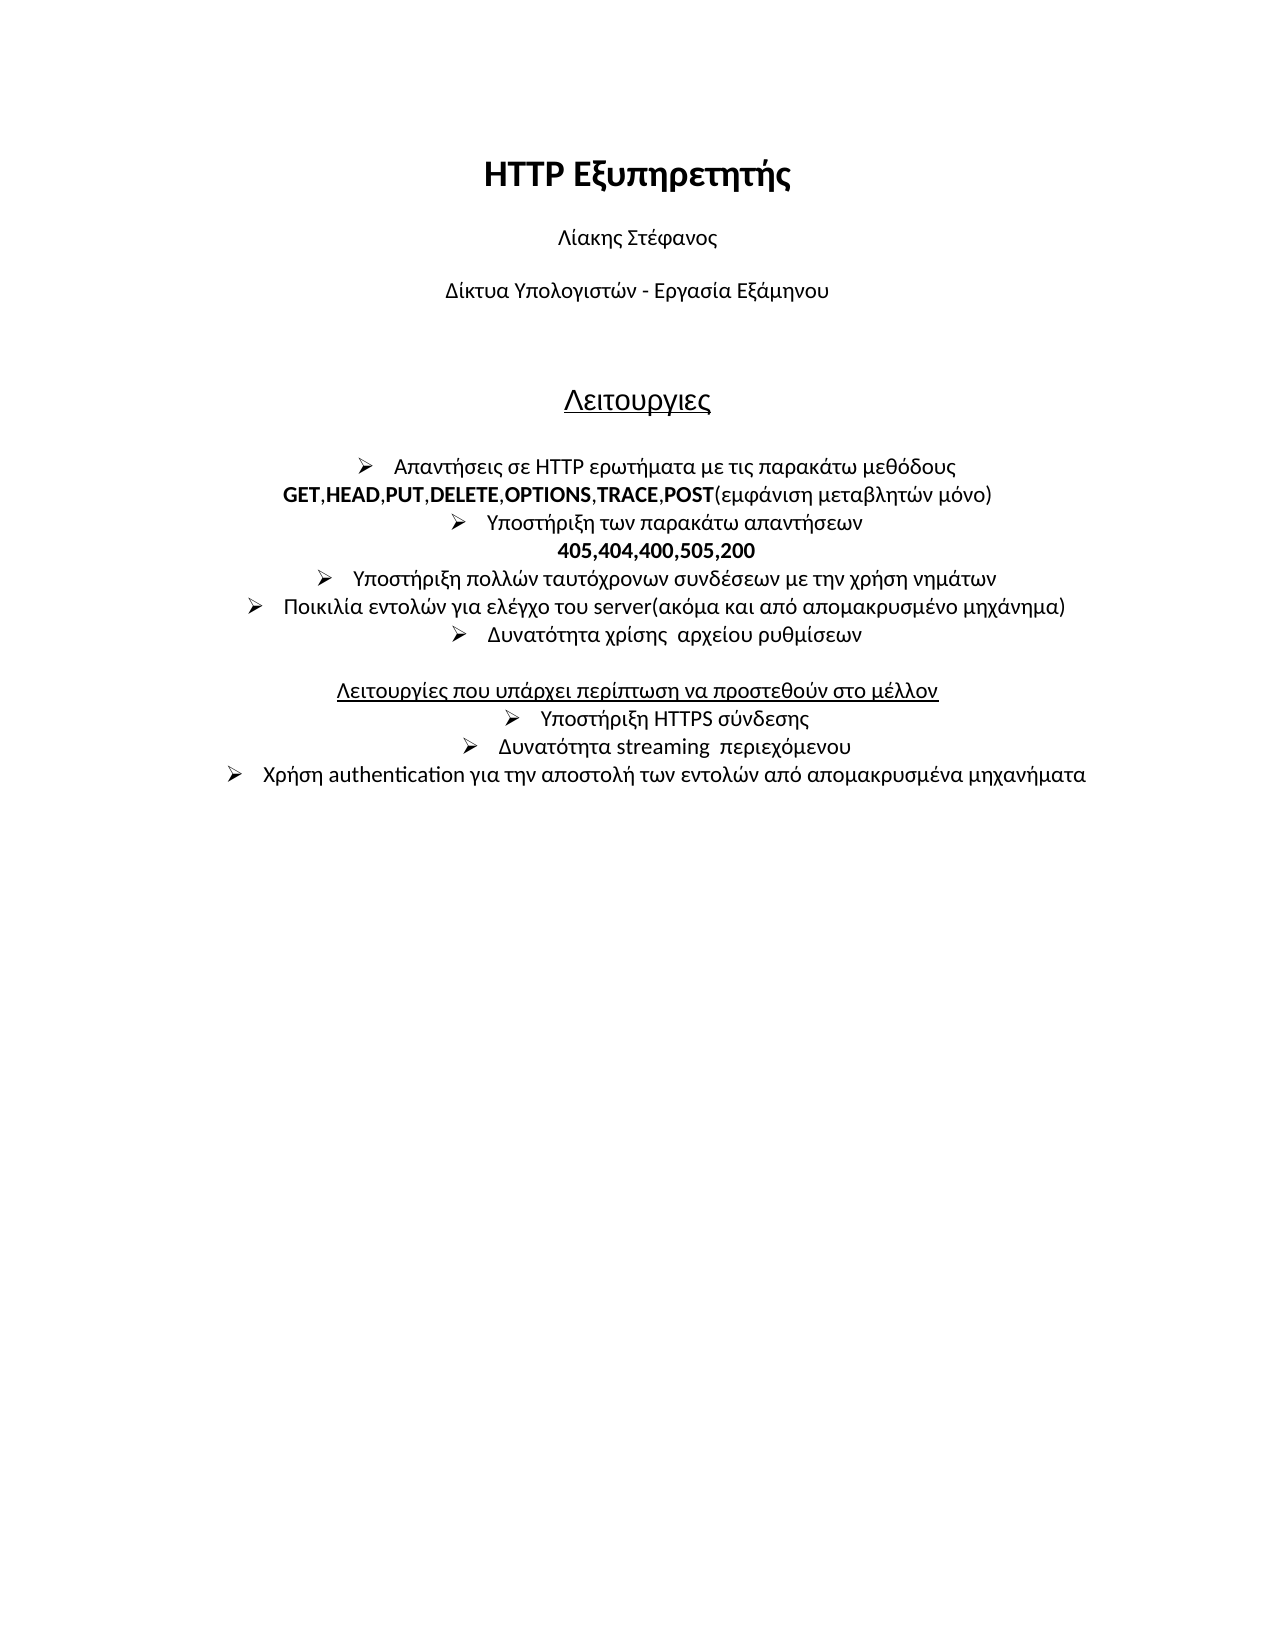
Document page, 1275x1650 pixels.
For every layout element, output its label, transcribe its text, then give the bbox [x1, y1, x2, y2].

list Υποστήριξη των παρακάτω απαντήσεων [187, 508, 1125, 536]
list Υποστήριξη HTTPS σύνδεσης [187, 704, 1125, 732]
text Λειτουργίες που υπάρχει περίπτωση να προστεθούν στο μέλλον [150, 676, 1125, 704]
list Χρήση authentication για την αποστολή των εντολών από απομακρυσμένα μηχανήματα [187, 760, 1125, 788]
list Δυνατότητα streaming περιεχόμενου [187, 732, 1125, 760]
list Δυνατότητα χρίσης αρχείου ρυθμίσεων [187, 620, 1125, 648]
text 405,404,400,505,200 [187, 536, 1125, 564]
text GET,HEAD,PUT,DELETE,OPTIONS,TRACE,POST(εμφάνιση μεταβλητών μόνο) [150, 480, 1125, 508]
list Ποικιλία εντολών για ελέγχο του server(ακόμα και από απομακρυσμένο μηχάνημα) [187, 592, 1125, 620]
text Λειτουργιες [150, 383, 1125, 416]
text Λίακης Στέφανος [150, 223, 1125, 252]
list Απαντήσεις σε HTTP ερωτήματα με τις παρακάτω μεθόδους [187, 452, 1125, 480]
text Δίκτυα Υπολογιστών - Εργασία Εξάμηνου [150, 277, 1125, 304]
text HTTP Εξυπηρετητής [150, 150, 1125, 196]
list Υποστήριξη πολλών ταυτόχρονων συνδέσεων με την χρήση νημάτων [187, 564, 1125, 592]
